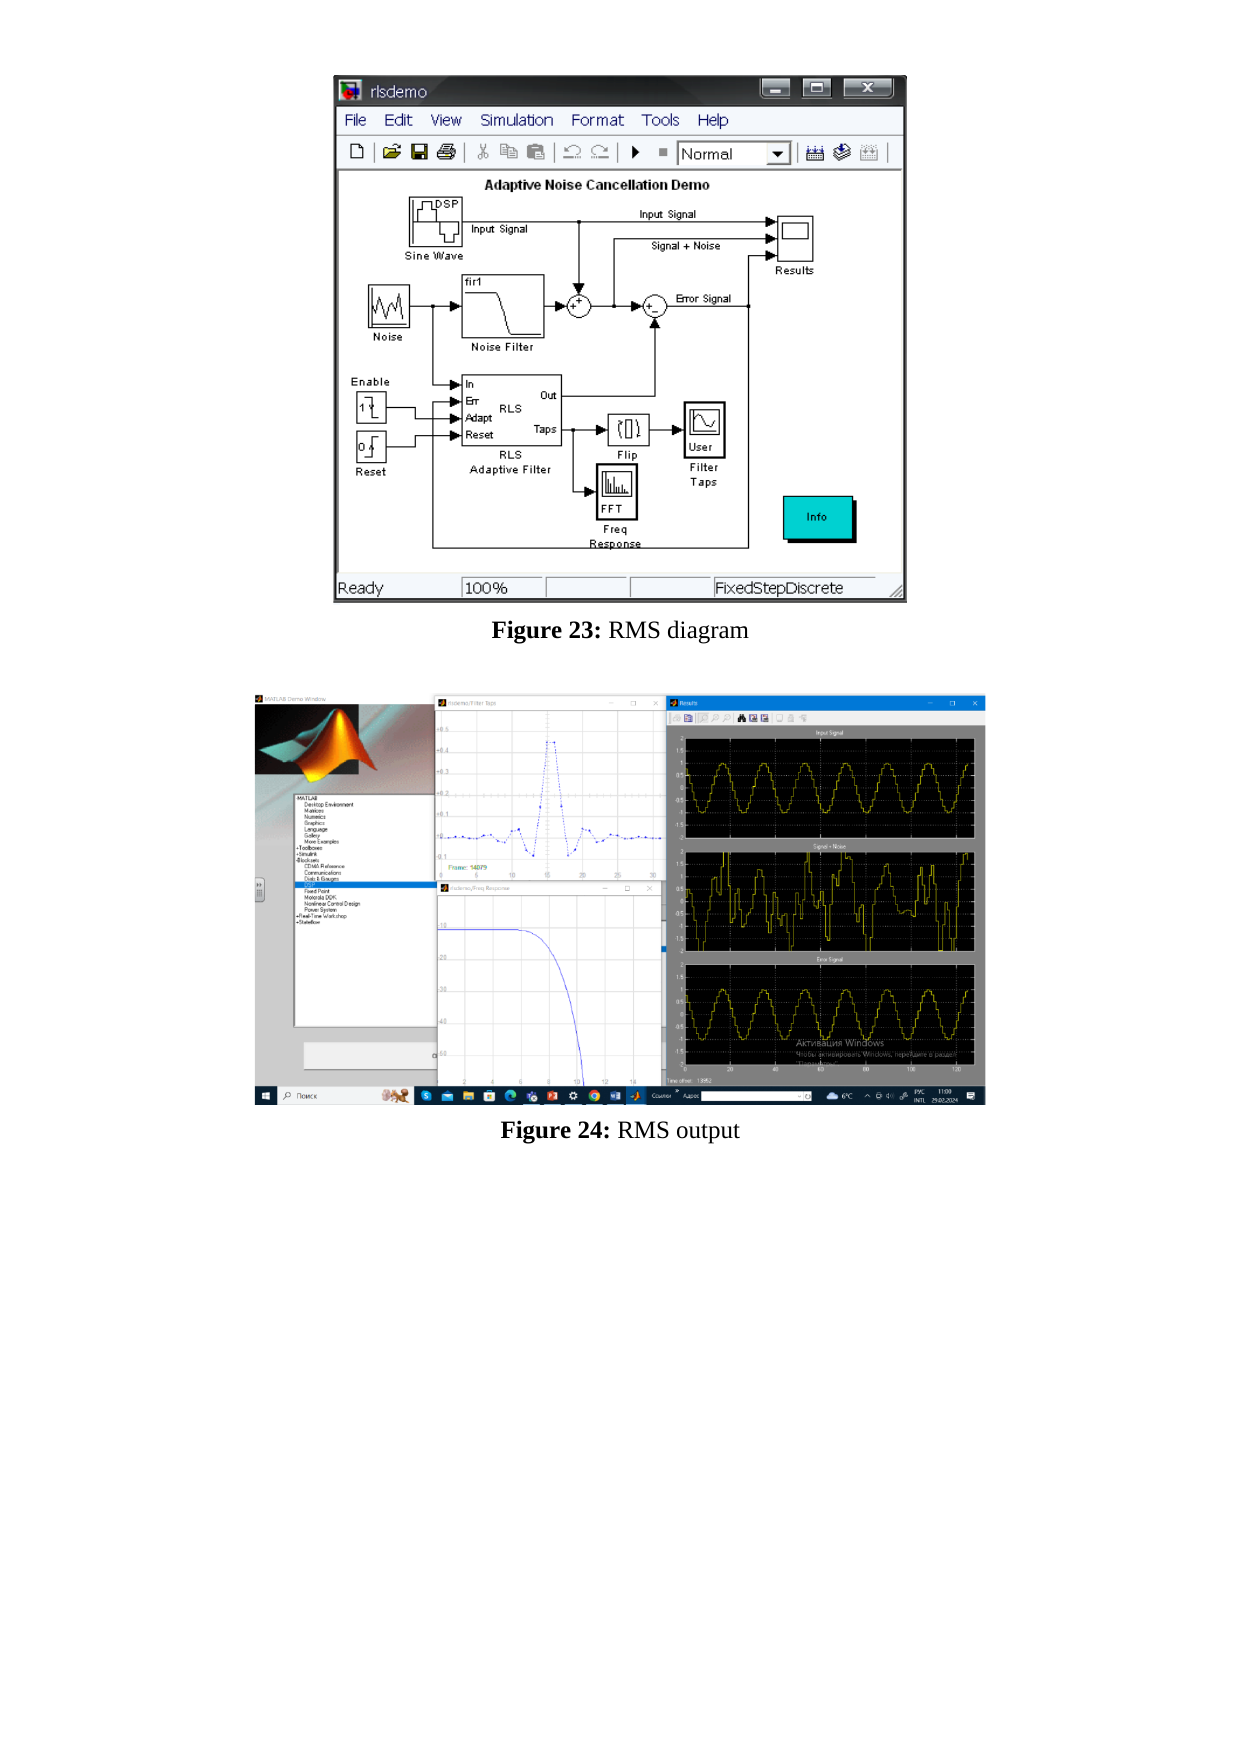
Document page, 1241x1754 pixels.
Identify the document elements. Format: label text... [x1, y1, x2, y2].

text Figure 23: RMS diagram [150, 615, 1090, 644]
text Figure 24: RMS output [150, 1115, 1090, 1143]
